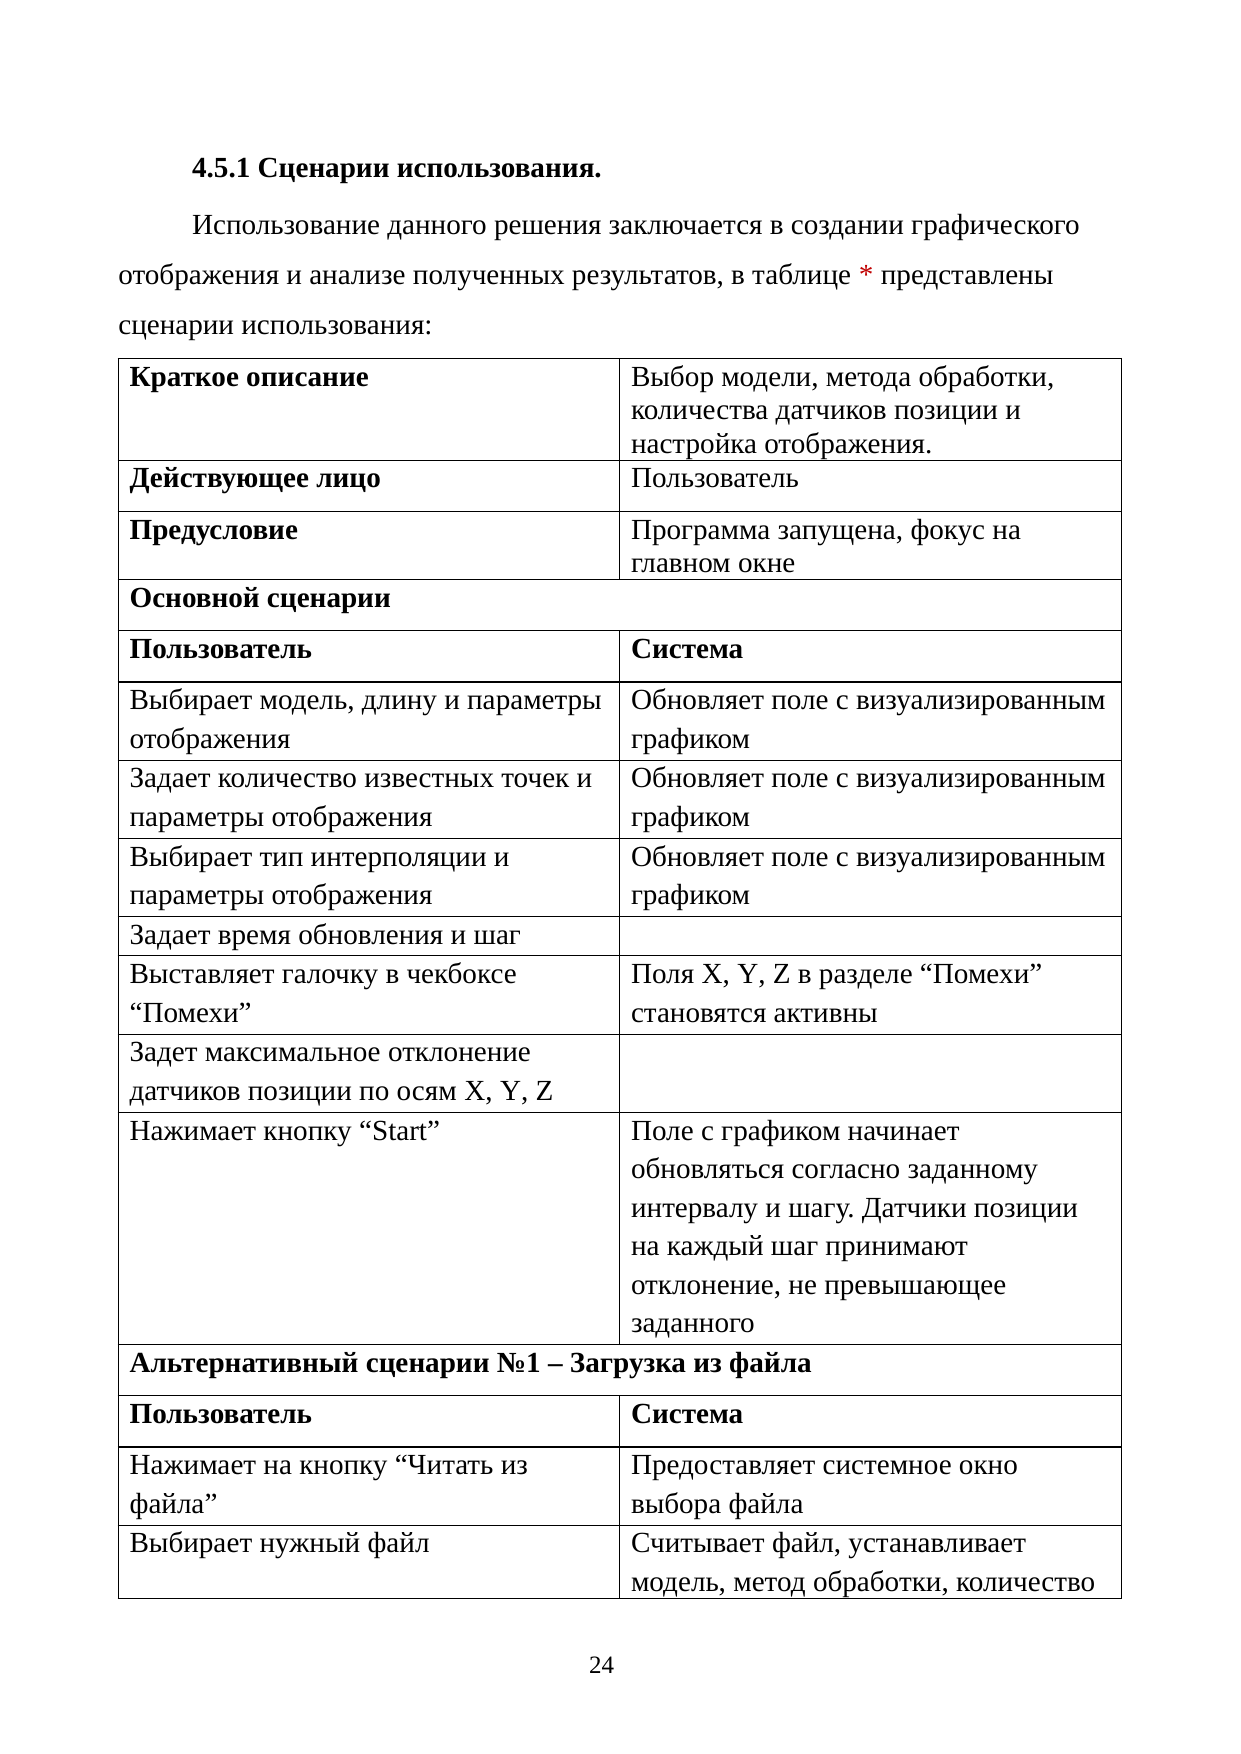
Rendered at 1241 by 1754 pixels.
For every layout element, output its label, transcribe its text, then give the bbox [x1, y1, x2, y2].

table_cell Основной сценарии [119, 580, 1121, 630]
table_cell Выбирает модель, длину и параметры отображения [119, 683, 619, 759]
table_cell Пользователь [119, 631, 619, 681]
table_cell Система [620, 1396, 1121, 1446]
table_cell Поля X, Y, Z в разделе “Помехи” становятся активны [620, 956, 1121, 1033]
table_cell Считывает файл, устанавливает модель, метод обработки, количество [620, 1526, 1121, 1598]
table_cell Обновляет поле с визуализированным графиком [620, 761, 1121, 838]
table_cell Действующее лицо [119, 461, 619, 511]
table_cell Выставляет галочку в чекбоксе “Помехи” [119, 956, 619, 1033]
table_cell Выбирает тип интерполяции и параметры отображения [119, 839, 619, 916]
table_cell Альтернативный сценарии №1 – Загрузка из файла [119, 1345, 1121, 1395]
table_cell Задет максимальное отклонение датчиков позиции по осям X, Y, Z [119, 1035, 619, 1112]
subtitle 4.5.1 Сценарии использования. [118, 150, 1122, 184]
table_cell Задает время обновления и шаг [119, 917, 619, 955]
text Использование данного решения заключается в создании графического отображения и анализе полученных результатов, в таблице * представлены сценарии использования: [118, 207, 1122, 341]
table_header Краткое описание [119, 359, 619, 459]
table_cell Пользователь [119, 1396, 619, 1446]
table_cell Система [620, 631, 1121, 681]
table_cell Пользователь [620, 461, 1121, 511]
table_cell Предусловие [119, 512, 619, 579]
table_cell Задает количество известных точек и параметры отображения [119, 761, 619, 838]
table_cell Программа запущена, фокус на главном окне [620, 512, 1121, 579]
table_cell Выбирает нужный файл [119, 1526, 619, 1598]
table_cell Нажимает кнопку “Start” [119, 1113, 619, 1344]
table_cell [620, 1035, 1121, 1112]
table_cell Обновляет поле с визуализированным графиком [620, 839, 1121, 916]
table_cell Поле с графиком начинает обновляться согласно заданному интервалу и шагу. Датчики позиции на каждый шаг принимают отклонение, не превышающее заданного [620, 1113, 1121, 1344]
table_cell Предоставляет системное окно выбора файла [620, 1448, 1121, 1524]
table_cell [620, 917, 1121, 955]
table_cell Нажимает на кнопку “Читать из файла” [119, 1448, 619, 1524]
table_header Выбор модели, метода обработки, количества датчиков позиции и настройка отображения. [620, 359, 1121, 459]
table_cell Обновляет поле с визуализированным графиком [620, 683, 1121, 759]
